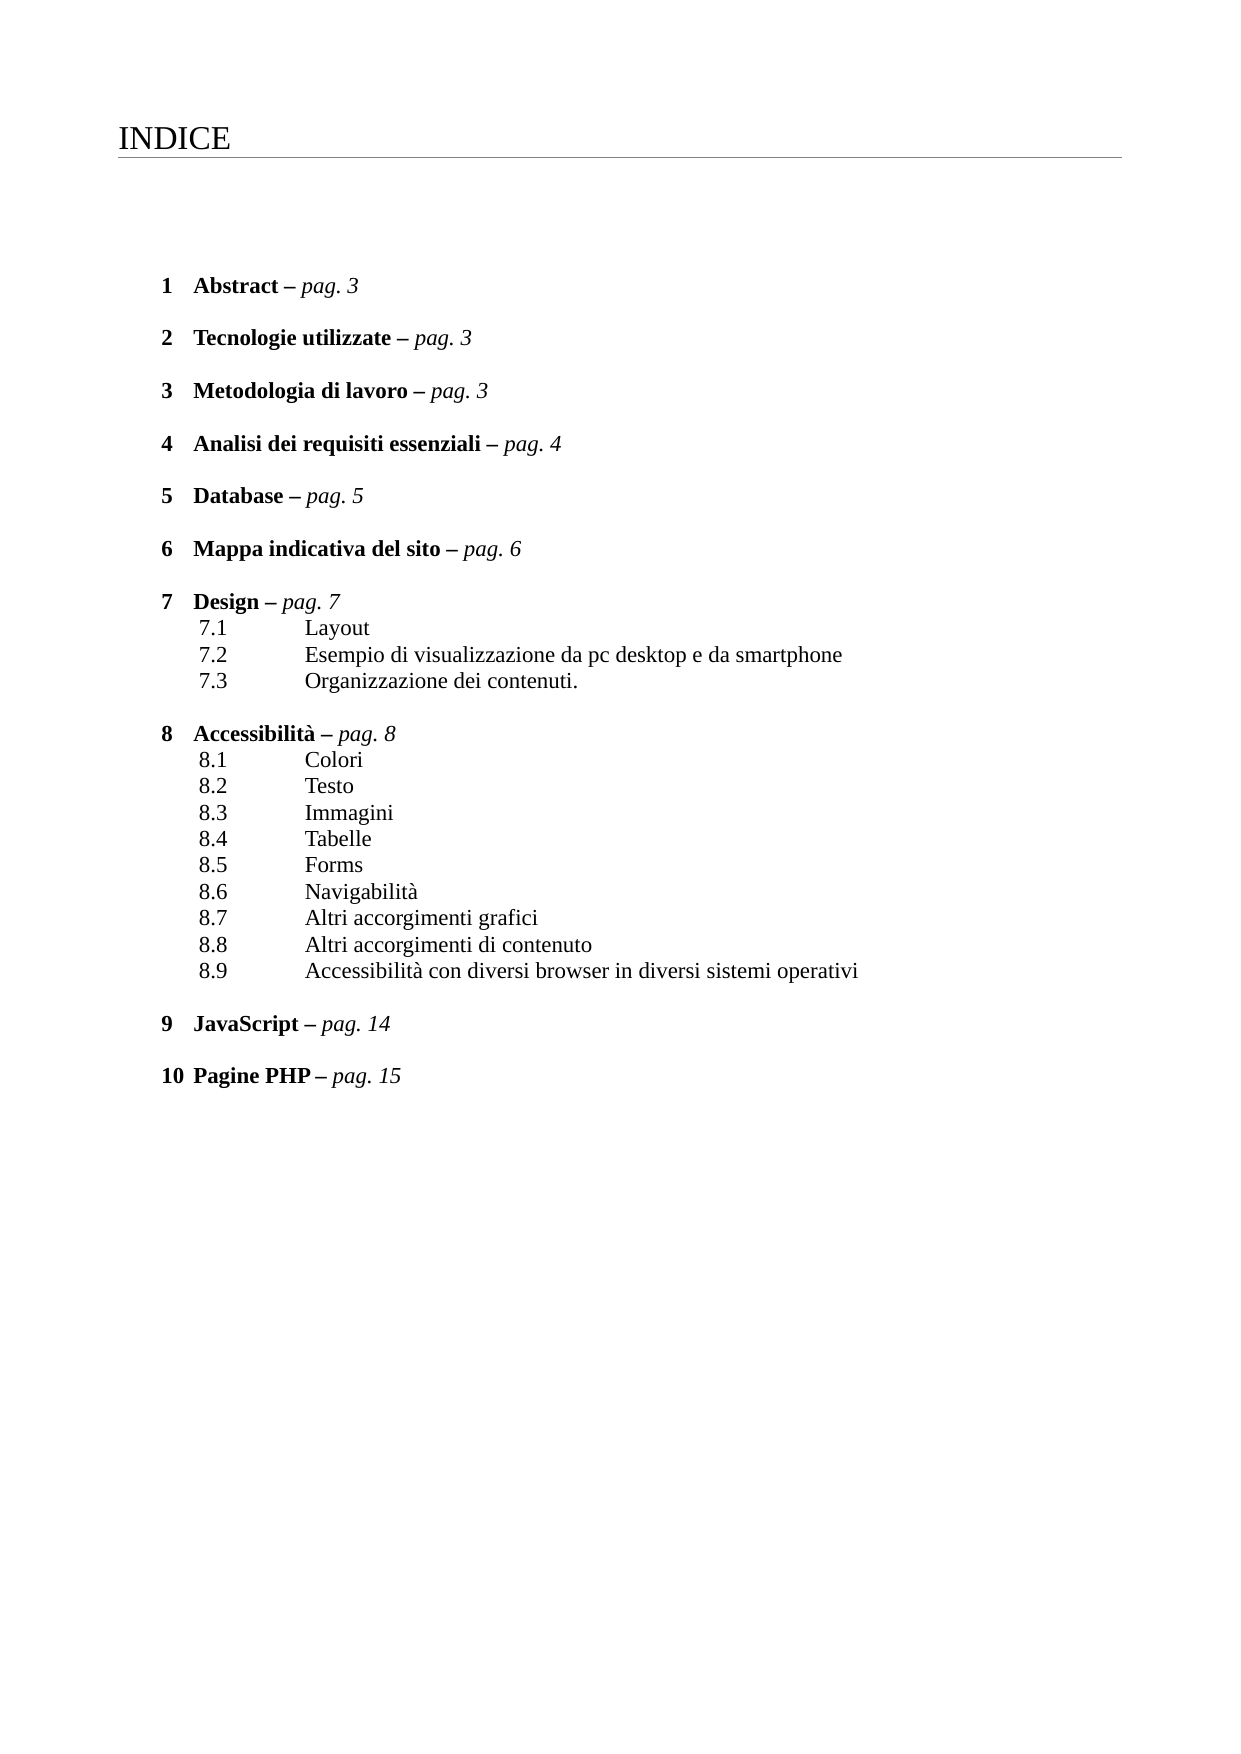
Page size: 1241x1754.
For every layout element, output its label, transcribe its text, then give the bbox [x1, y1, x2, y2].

list Tabelle [193, 825, 1122, 852]
list Testo [193, 772, 1122, 799]
list Mappa indicativa del sito – pag. 6 [156, 535, 1122, 562]
list Metodologia di lavoro – pag. 3 [156, 377, 1122, 403]
list Database – pag. 5 [156, 483, 1122, 509]
list Accessibilità con diversi browser in diversi sistemi operativi [193, 957, 1122, 983]
list JavaScript – pag. 14 [156, 1010, 1122, 1036]
list Pagine PHP – pag. 15 [156, 1062, 1122, 1089]
list Navigabilità [193, 878, 1122, 904]
list Colori [193, 746, 1122, 772]
list Altri accorgimenti grafici [193, 904, 1122, 931]
list Design – pag. 7 [156, 588, 1122, 614]
list Forms [193, 852, 1122, 878]
list Accessibilità – pag. 8 [156, 720, 1122, 746]
list Organizzazione dei contenuti. [193, 667, 1122, 693]
list Analisi dei requisiti essenziali – pag. 4 [156, 430, 1122, 456]
list Tecnologie utilizzate – pag. 3 [156, 324, 1122, 351]
list Layout [193, 614, 1122, 641]
list Esempio di visualizzazione da pc desktop e da smartphone [193, 641, 1122, 667]
text INDICE [118, 118, 1122, 157]
list Altri accorgimenti di contenuto [193, 931, 1122, 957]
list Abstract – pag. 3 [156, 272, 1122, 298]
list Immagini [193, 799, 1122, 825]
